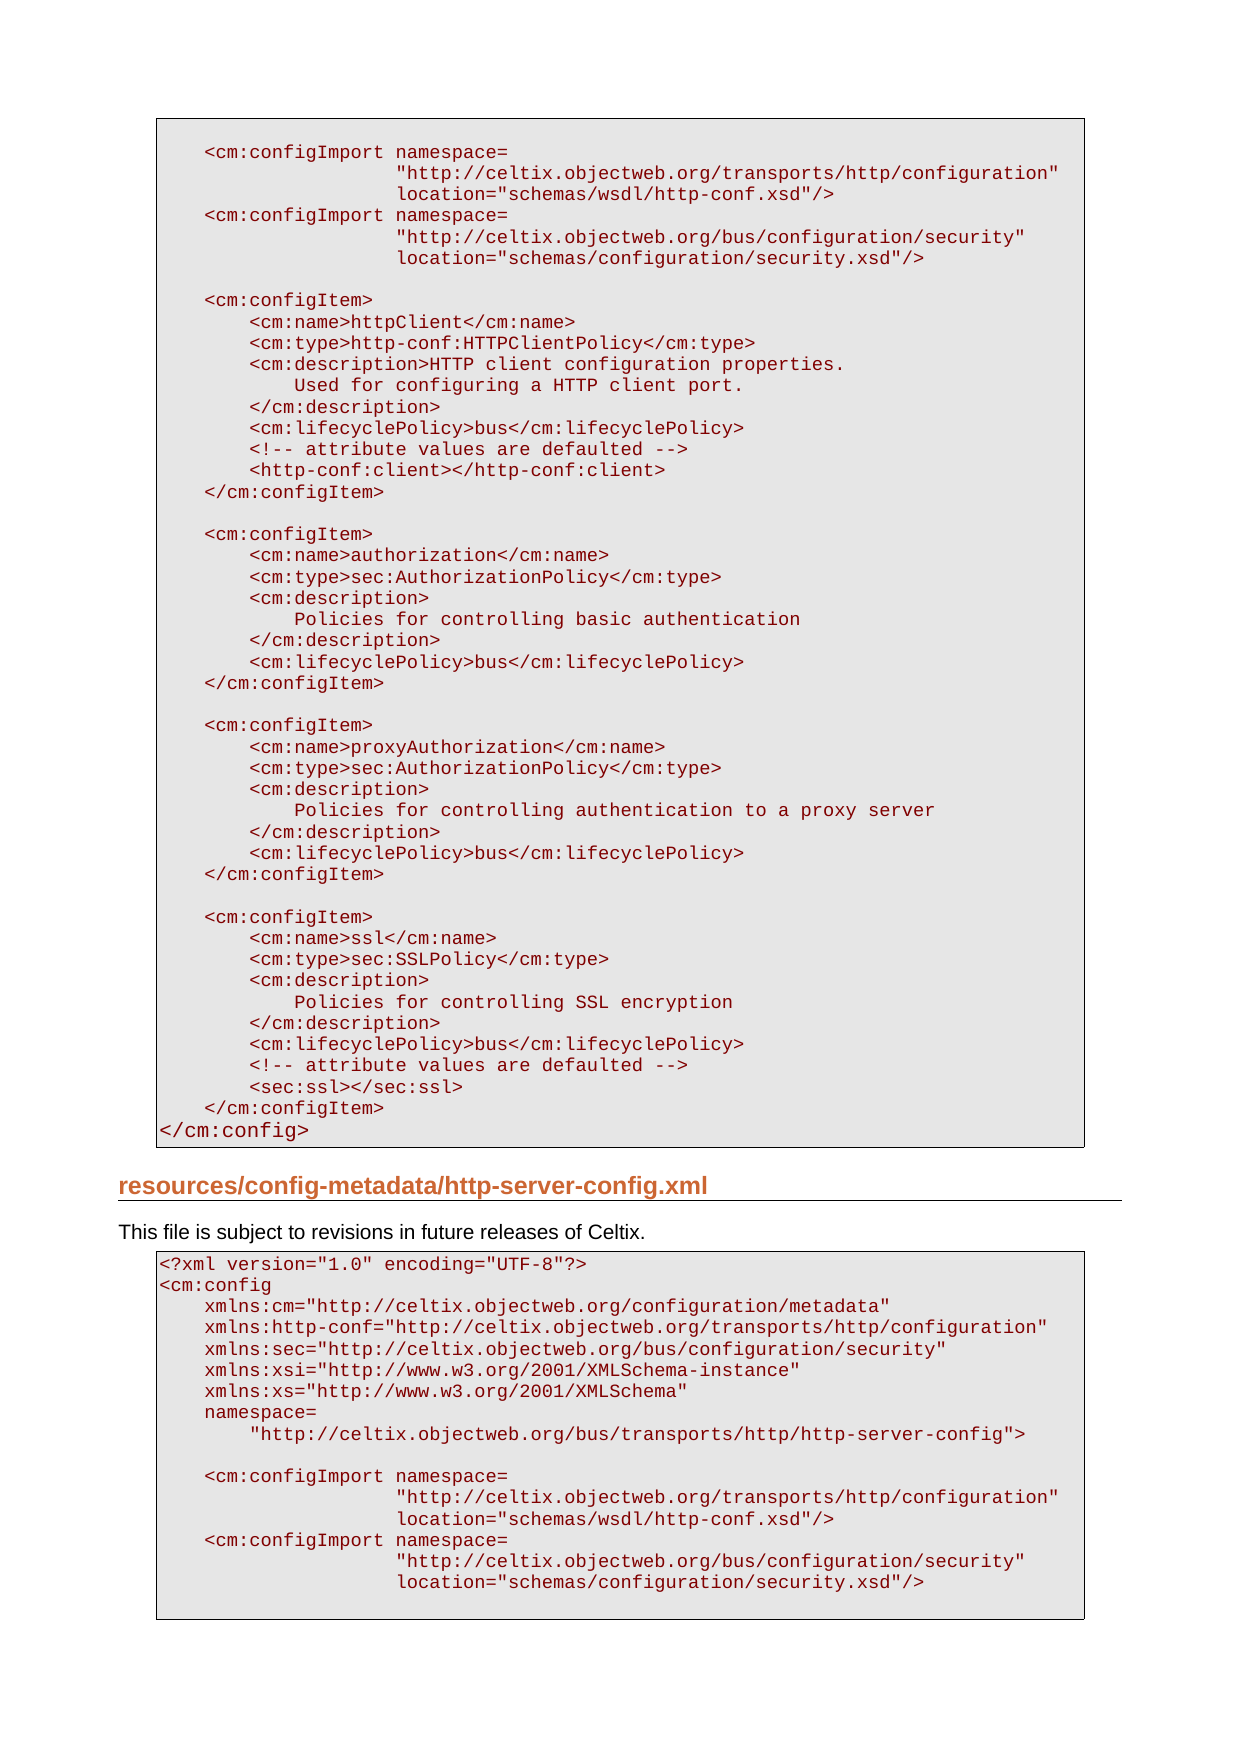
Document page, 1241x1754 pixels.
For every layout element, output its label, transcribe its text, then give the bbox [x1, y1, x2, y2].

text <sec:ssl></sec:ssl> [157, 1074, 1084, 1096]
text <cm:description> [157, 586, 1084, 607]
text <cm:lifecyclePolicy>bus</cm:lifecyclePolicy> [157, 1032, 1084, 1053]
text <cm:name>httpClient</cm:name> [157, 309, 1084, 331]
text location="schemas/configuration/security.xsd"/> [157, 246, 1084, 267]
text <cm:lifecyclePolicy>bus</cm:lifecyclePolicy> [157, 649, 1084, 671]
text </cm:description> [157, 819, 1084, 841]
text <!-- attribute values are defaulted --> [157, 437, 1084, 458]
text "http://celtix.objectweb.org/bus/configuration/security" [157, 224, 1084, 246]
text <cm:configImport namespace= [157, 139, 1084, 161]
text <cm:lifecyclePolicy>bus</cm:lifecyclePolicy> [157, 841, 1084, 862]
text resources/config-metadata/http-server-config.xml [118, 1172, 1122, 1200]
text This file is subject to revisions in future releases of Celtix. [118, 1221, 1122, 1244]
text <cm:config [157, 1273, 1084, 1294]
text xmlns:xs="http://www.w3.org/2001/XMLSchema" [157, 1379, 1084, 1400]
text <cm:configImport namespace= [157, 1464, 1084, 1485]
text "http://celtix.objectweb.org/bus/configuration/security" [157, 1549, 1084, 1570]
text <cm:configItem> [157, 713, 1084, 734]
text <cm:type>http-conf:HTTPClientPolicy</cm:type> [157, 331, 1084, 352]
text </cm:configItem> [157, 479, 1084, 501]
text <?xml version="1.0" encoding="UTF-8"?> [157, 1252, 1084, 1273]
text "http://celtix.objectweb.org/bus/transports/http/http-server-config"> [157, 1421, 1084, 1443]
text <cm:description> [157, 968, 1084, 989]
text Used for configuring a HTTP client port. [157, 373, 1084, 394]
text </cm:configItem> [157, 671, 1084, 692]
text <cm:description> [157, 777, 1084, 798]
text </cm:description> [157, 628, 1084, 649]
text <cm:configItem> [157, 904, 1084, 926]
text <cm:type>sec:AuthorizationPolicy</cm:type> [157, 564, 1084, 586]
text </cm:description> [157, 1011, 1084, 1032]
text <!-- attribute values are defaulted --> [157, 1053, 1084, 1074]
text </cm:configItem> [157, 862, 1084, 883]
text Policies for controlling authentication to a proxy server [157, 798, 1084, 819]
text xmlns:xsi="http://www.w3.org/2001/XMLSchema-instance" [157, 1358, 1084, 1379]
text <cm:configItem> [157, 288, 1084, 309]
text </cm:config> [157, 1117, 1084, 1147]
text "http://celtix.objectweb.org/transports/http/configuration" [157, 161, 1084, 182]
text xmlns:cm="http://celtix.objectweb.org/configuration/metadata" [157, 1294, 1084, 1315]
text xmlns:sec="http://celtix.objectweb.org/bus/configuration/security" [157, 1336, 1084, 1358]
text <cm:type>sec:AuthorizationPolicy</cm:type> [157, 756, 1084, 777]
text <cm:description>HTTP client configuration properties. [157, 352, 1084, 373]
text location="schemas/wsdl/http-conf.xsd"/> [157, 1506, 1084, 1528]
text <cm:configImport namespace= [157, 1528, 1084, 1549]
text <cm:name>proxyAuthorization</cm:name> [157, 734, 1084, 756]
text <cm:configItem> [157, 522, 1084, 543]
text <cm:type>sec:SSLPolicy</cm:type> [157, 947, 1084, 968]
text <http-conf:client></http-conf:client> [157, 458, 1084, 479]
text </cm:configItem> [157, 1096, 1084, 1117]
text "http://celtix.objectweb.org/transports/http/configuration" [157, 1485, 1084, 1506]
text <cm:name>authorization</cm:name> [157, 543, 1084, 564]
text <cm:name>ssl</cm:name> [157, 926, 1084, 947]
text location="schemas/wsdl/http-conf.xsd"/> [157, 182, 1084, 203]
text </cm:description> [157, 394, 1084, 416]
text <cm:configImport namespace= [157, 203, 1084, 224]
text location="schemas/configuration/security.xsd"/> [157, 1570, 1084, 1591]
text namespace= [157, 1400, 1084, 1421]
text <cm:lifecyclePolicy>bus</cm:lifecyclePolicy> [157, 416, 1084, 437]
text xmlns:http-conf="http://celtix.objectweb.org/transports/http/configuration" [157, 1315, 1084, 1336]
text Policies for controlling SSL encryption [157, 989, 1084, 1011]
text Policies for controlling basic authentication [157, 607, 1084, 628]
